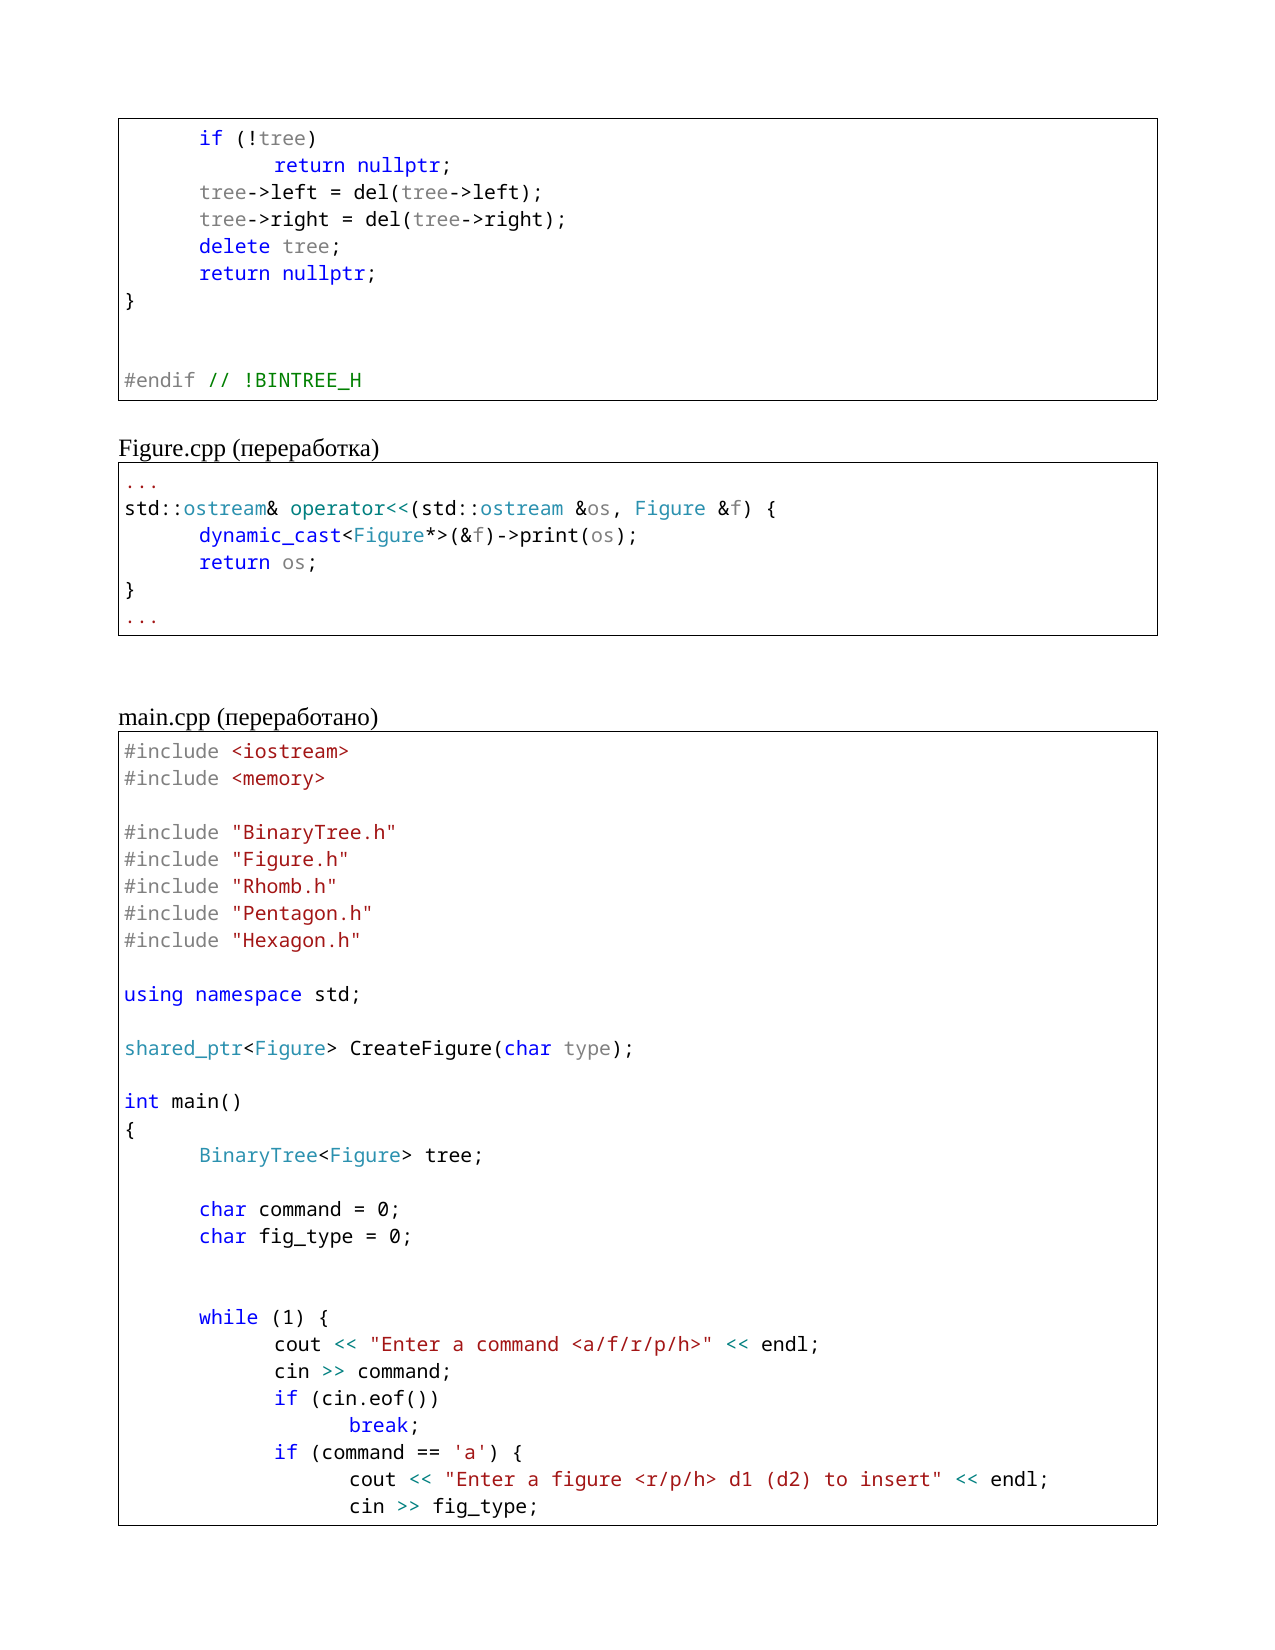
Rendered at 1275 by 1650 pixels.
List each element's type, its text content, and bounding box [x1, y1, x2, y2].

table_header if (!tree) return nullptr; tree->left = del(tree->left); tree->right = del(tree->right); delete tree; return nullptr; } #endif // !BINTREE_H [119, 119, 1157, 399]
table_header ... std::ostream& operator<<(std::ostream &os, Figure &f) { dynamic_cast<Figure*>(&f)->print(os); return os; } ... [119, 463, 1157, 635]
text Figure.cpp (переработка) [118, 433, 1157, 462]
text main.cpp (переработано) [118, 702, 1157, 731]
table_header #include <iostream> #include <memory> #include "BinaryTree.h" #include "Figure.h" #include "Rhomb.h" #include "Pentagon.h" #include "Hexagon.h" using namespace std; shared_ptr<Figure> CreateFigure(char type); int main() { BinaryTree<Figure> tree; char command = 0; char fig_type = 0; while (1) { cout << "Enter a command <a/f/r/p/h>" << endl; cin >> command; if (cin.eof()) break; if (command == 'a') { cout << "Enter a figure <r/p/h> d1 (d2) to insert" << endl; cin >> fig_type; [119, 732, 1157, 1525]
